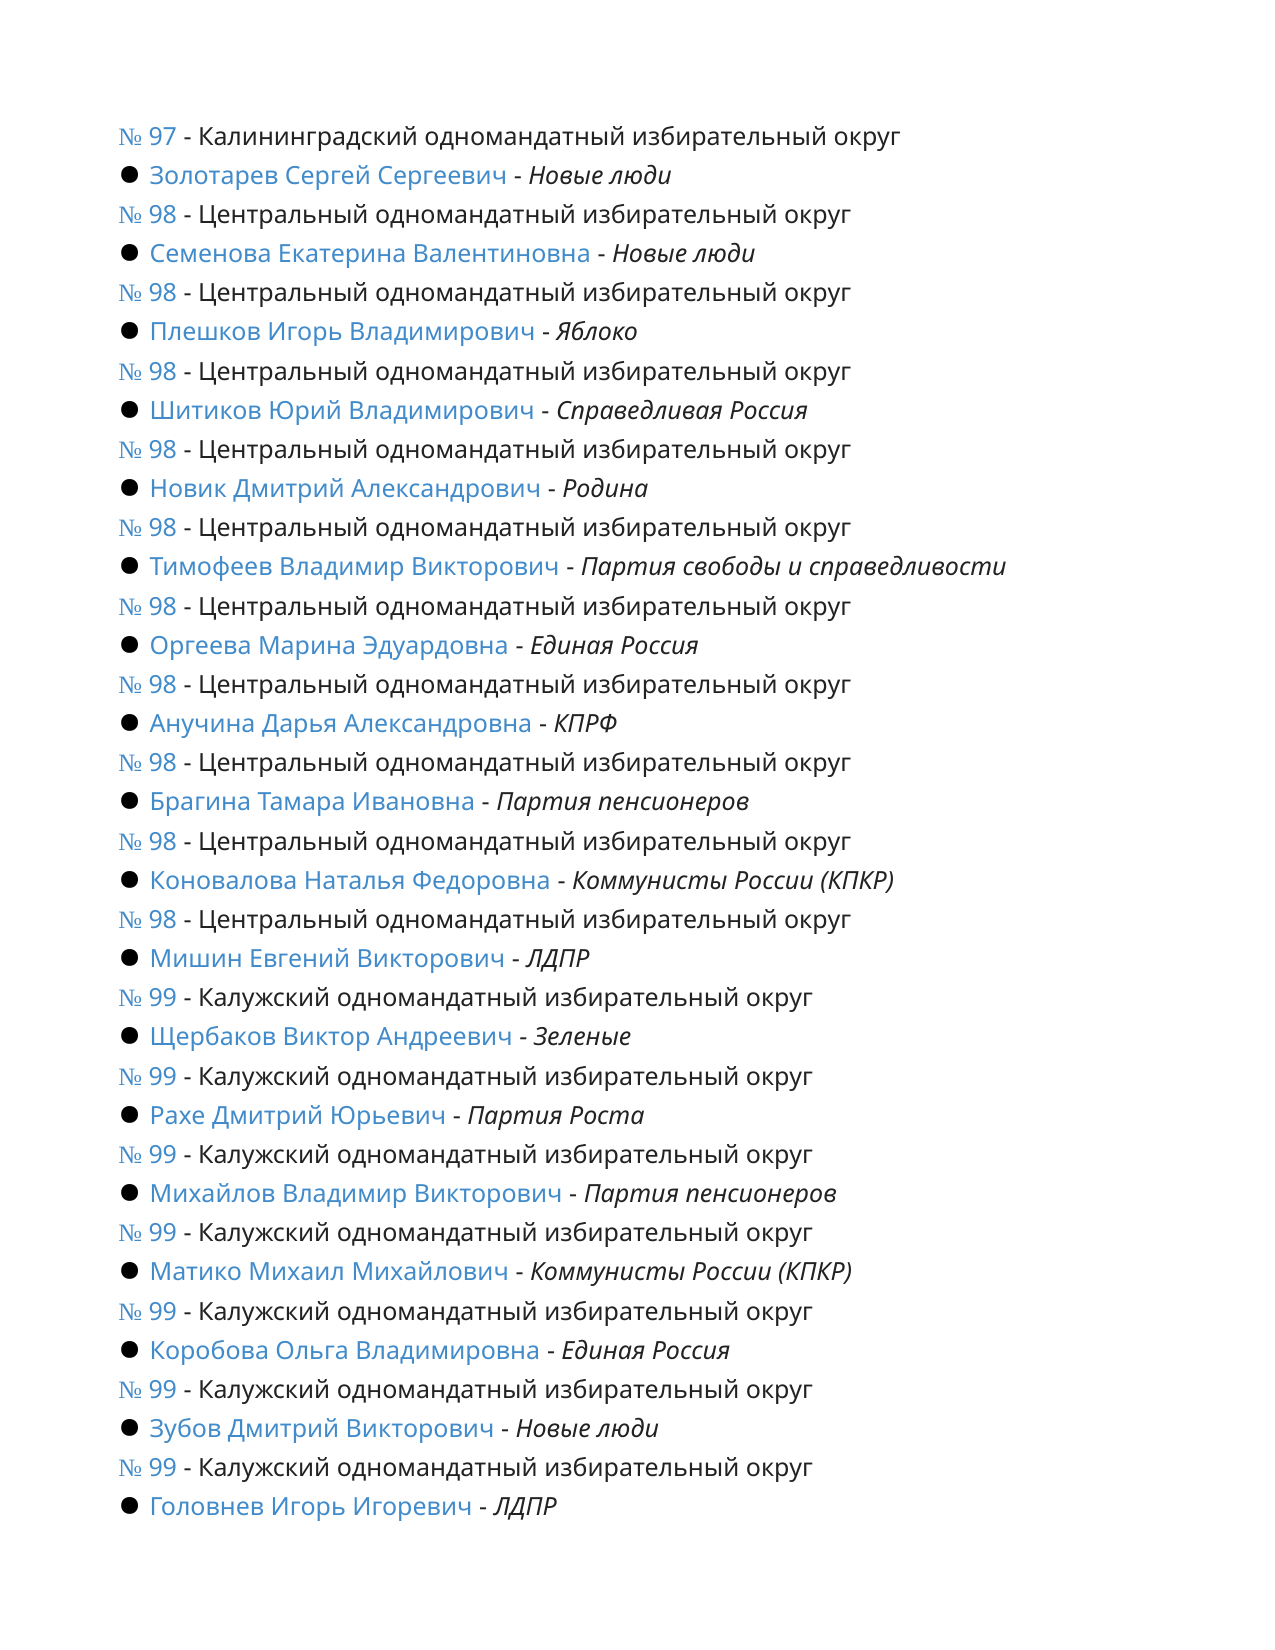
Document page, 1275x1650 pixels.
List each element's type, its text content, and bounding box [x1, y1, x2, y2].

text № 98 - Центральный одномандатный избирательный округ [118, 901, 1157, 936]
list Брагина Тамара Ивановна - Партия пенсионеров [120, 784, 1157, 818]
list Рахе Дмитрий Юрьевич - Партия Роста [120, 1097, 1157, 1131]
text № 98 - Центральный одномандатный избирательный округ [118, 275, 1157, 309]
text № 99 - Калужский одномандатный избирательный округ [118, 980, 1157, 1014]
list Семенова Екатерина Валентиновна - Новые люди [120, 236, 1157, 270]
list Шитиков Юрий Владимирович - Справедливая Россия [120, 392, 1157, 426]
text № 98 - Центральный одномандатный избирательный округ [118, 353, 1157, 387]
list Михайлов Владимир Викторович - Партия пенсионеров [120, 1176, 1157, 1210]
list Золотарев Сергей Сергеевич - Новые люди [120, 157, 1157, 191]
list Головнев Игорь Игоревич - ЛДПР [120, 1489, 1157, 1523]
text № 98 - Центральный одномандатный избирательный округ [118, 588, 1157, 622]
list Тимофеев Владимир Викторович - Партия свободы и справедливости [120, 549, 1157, 583]
text № 99 - Калужский одномандатный избирательный округ [118, 1371, 1157, 1406]
text № 98 - Центральный одномандатный избирательный округ [118, 510, 1157, 544]
list Плешков Игорь Владимирович - Яблоко [120, 314, 1157, 348]
text № 99 - Калужский одномандатный избирательный округ [118, 1450, 1157, 1484]
text № 98 - Центральный одномандатный избирательный округ [118, 431, 1157, 466]
text № 98 - Центральный одномандатный избирательный округ [118, 666, 1157, 701]
list Щербаков Виктор Андреевич - Зеленые [120, 1019, 1157, 1053]
list Новик Дмитрий Александрович - Родина [120, 471, 1157, 505]
text № 97 - Калининградский одномандатный избирательный округ [118, 118, 1157, 152]
list Оргеева Марина Эдуардовна - Единая Россия [120, 627, 1157, 661]
list Мишин Евгений Викторович - ЛДПР [120, 941, 1157, 975]
text № 99 - Калужский одномандатный избирательный округ [118, 1136, 1157, 1171]
text № 99 - Калужский одномандатный избирательный округ [118, 1215, 1157, 1249]
list Анучина Дарья Александровна - КПРФ [120, 706, 1157, 740]
text № 99 - Калужский одномандатный избирательный округ [118, 1058, 1157, 1092]
text № 98 - Центральный одномандатный избирательный округ [118, 196, 1157, 231]
list Коробова Ольга Владимировна - Единая Россия [120, 1332, 1157, 1366]
text № 98 - Центральный одномандатный избирательный округ [118, 823, 1157, 857]
list Матико Михаил Михайлович - Коммунисты России (КПКР) [120, 1254, 1157, 1288]
list Коновалова Наталья Федоровна - Коммунисты России (КПКР) [120, 862, 1157, 896]
list Зубов Дмитрий Викторович - Новые люди [120, 1411, 1157, 1445]
text № 99 - Калужский одномандатный избирательный округ [118, 1293, 1157, 1327]
text № 98 - Центральный одномандатный избирательный округ [118, 745, 1157, 779]
